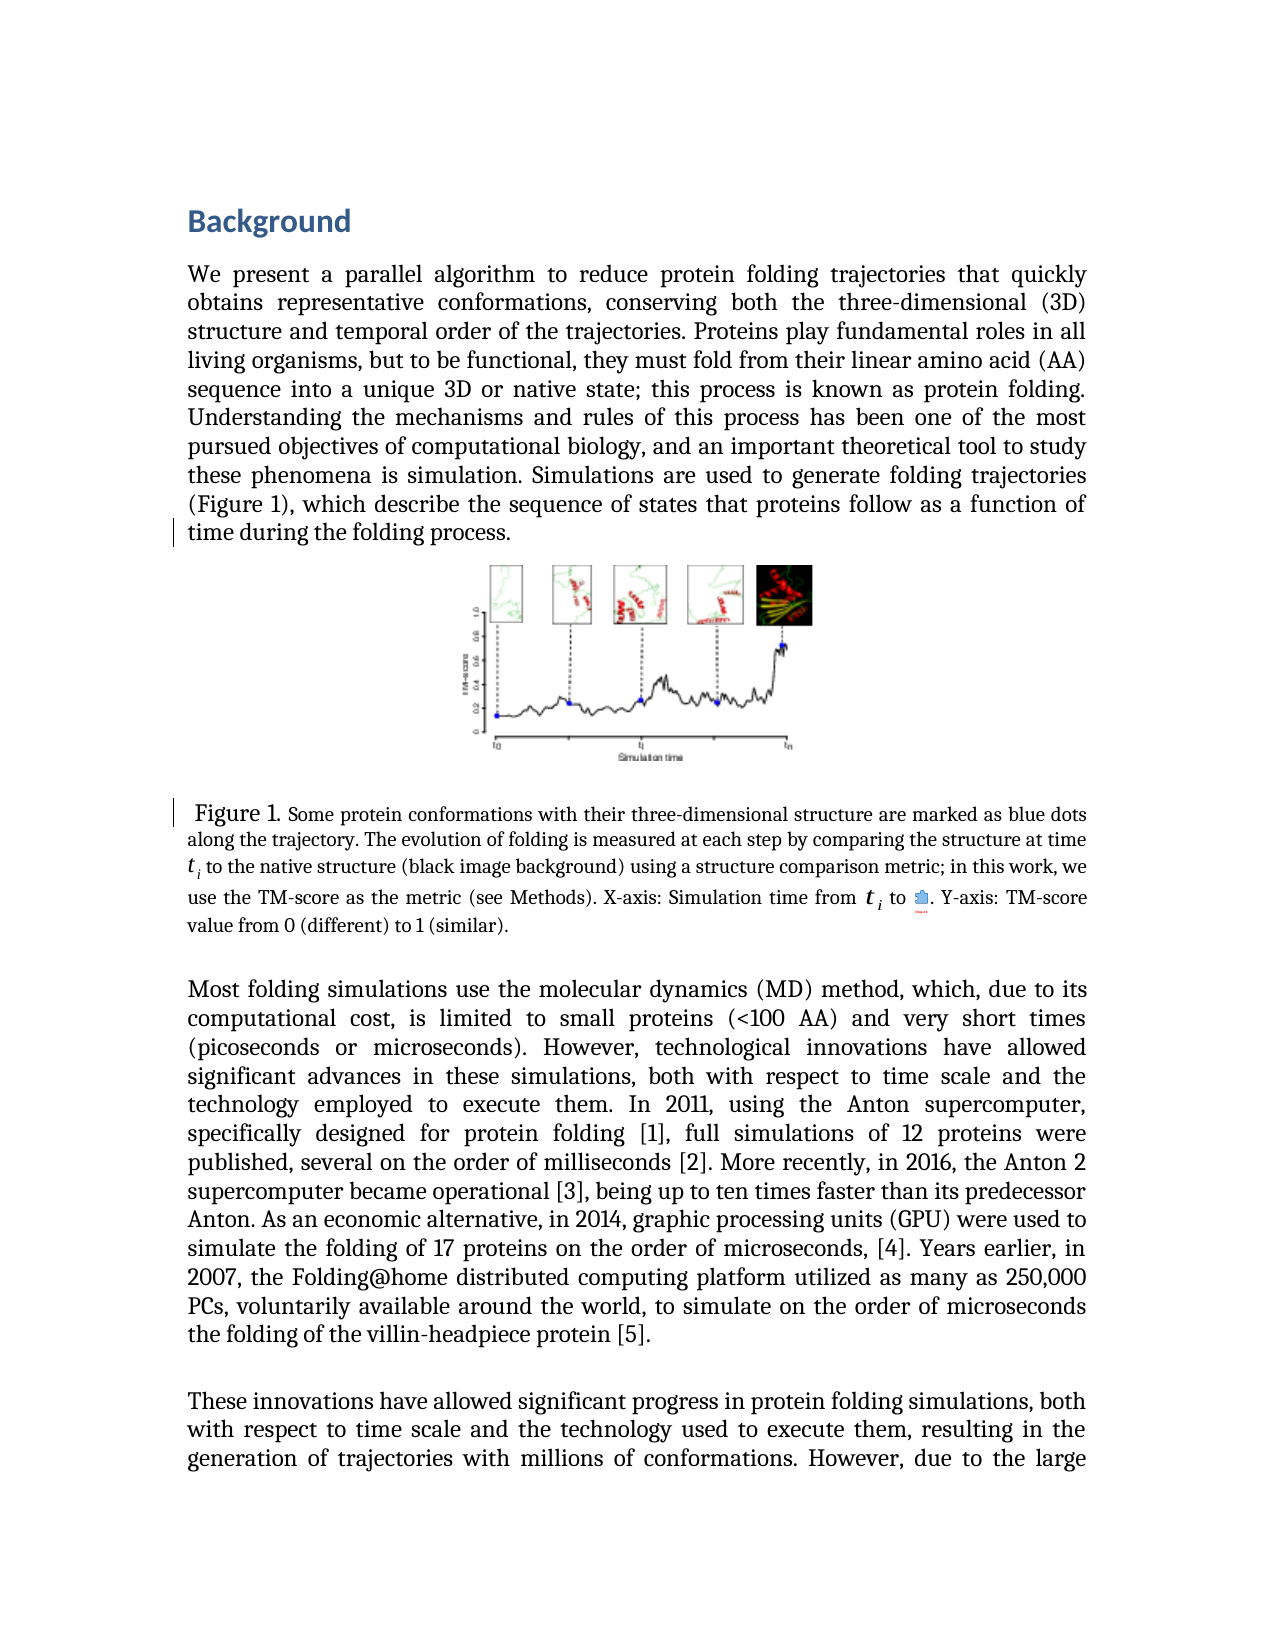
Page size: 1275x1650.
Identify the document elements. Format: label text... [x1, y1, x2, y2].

text We present a parallel algorithm to reduce protein folding trajectories that quickly obtains representative conformations, conserving both the three-dimensional (3D) structure and temporal order of the trajectories. Proteins play fundamental roles in all living organisms, but to be functional, they must fold from their linear amino acid (AA) sequence into a unique 3D or native state; this process is known as protein folding. Understanding the mechanisms and rules of this process has been one of the most pursued objectives of computational biology, and an important theoretical tool to study these phenomena is simulation. Simulations are used to generate folding trajectories (Figure 1), which describe the sequence of states that proteins follow as a function of time during the folding process. Figure 1. Some protein conformations with their three-dimensional structure are marked as blue dots along the trajectory. The evolution of folding is measured at each step by comparing the structure at time to the native structure (black image background) using a structure comparison metric; in this work, we use the TM-score as the metric (see Methods). X-axis: Simulation time from to . Y-axis: TM-score value from 0 (different) to 1 (similar). [187, 259, 1087, 547]
subtitle Background [187, 200, 1087, 241]
text These innovations have allowed significant progress in protein folding simulations, both with respect to time scale and the technology used to execute them, resulting in the generation of trajectories with millions of conformations. However, due to the large [187, 1387, 1087, 1473]
picture [462, 565, 813, 761]
text Most folding simulations use the molecular dynamics (MD) method, which, due to its computational cost, is limited to small proteins (<100 AA) and very short times (picoseconds or microseconds). However, technological innovations have allowed significant advances in these simulations, both with respect to time scale and the technology employed to execute them. In 2011, using the Anton supercomputer, specifically designed for protein folding [1], full simulations of 12 proteins were published, several on the order of milliseconds [2]. More recently, in 2016, the Anton 2 supercomputer became operational [3], being up to ten times faster than its predecessor Anton. As an economic alternative, in 2014, graphic processing units (GPU) were used to simulate the folding of 17 proteins on the order of microseconds, [4]. Years earlier, in 2007, the Folding@home distributed computing platform utilized as many as 250,000 PCs, voluntarily available around the world, to simulate on the order of microseconds the folding of the villin-headpiece protein [5]. [187, 975, 1087, 1349]
